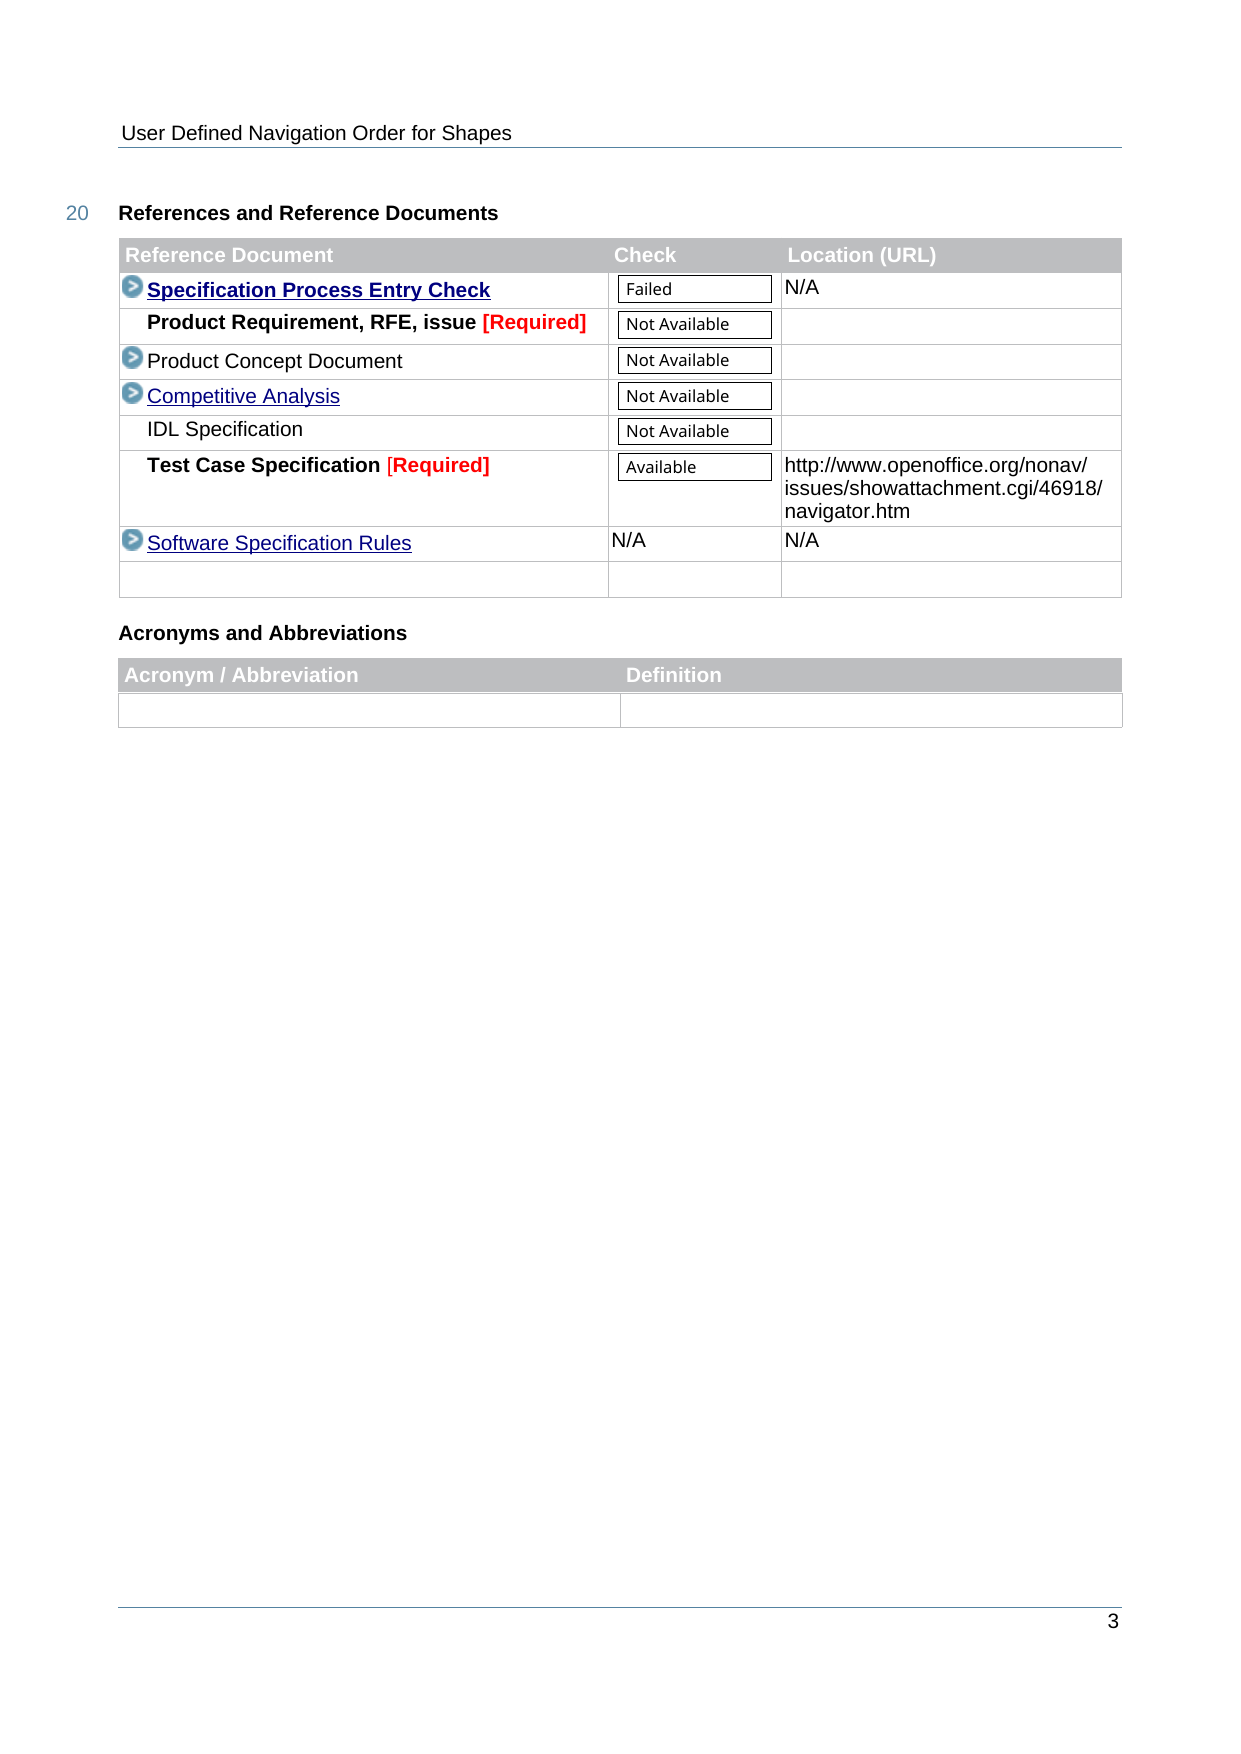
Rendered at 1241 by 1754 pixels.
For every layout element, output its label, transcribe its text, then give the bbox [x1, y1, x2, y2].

table_cell [609, 380, 781, 415]
picture [122, 529, 147, 551]
table_cell [609, 562, 781, 597]
table_cell Competitive Analysis [120, 380, 608, 415]
table_cell Test Case Specification [Required] [120, 451, 608, 526]
table_cell <What You See Is What You Get> [621, 694, 1122, 727]
picture [122, 382, 147, 404]
table_header Check [609, 238, 781, 273]
table_header Definition [620, 658, 1122, 692]
subtitle Acronyms and Abbreviations [118, 622, 1122, 645]
table_cell <Please enter location here> [782, 416, 1121, 450]
table_cell <Other, e.g. references to related specs> [120, 562, 608, 597]
table_cell <Please enter location here> [782, 380, 1121, 415]
table_cell http://www.openoffice.org/nonav/issues/showattachment.cgi/46918/navigator.htm [782, 451, 1121, 526]
table_cell [609, 273, 781, 308]
table_cell IDL Specification [120, 416, 608, 450]
table_header Location (URL) [782, 238, 1122, 273]
table_cell <WYSIWYG> [119, 694, 620, 727]
picture [122, 275, 147, 298]
table_header Reference Document [119, 238, 608, 273]
table_cell [609, 345, 781, 379]
table_cell <Please enter location here> [782, 345, 1121, 379]
table_cell N/A [609, 527, 781, 561]
table_cell [609, 416, 781, 450]
table_cell Product Concept Document [120, 345, 608, 379]
table_cell N/A [782, 273, 1121, 308]
table_cell N/A [782, 527, 1121, 561]
table_cell [609, 451, 781, 526]
picture [122, 346, 147, 369]
table_header Acronym / Abbreviation [118, 658, 620, 692]
table_cell [782, 562, 1121, 597]
table_cell Specification Process Entry Check [120, 273, 608, 308]
table_cell Software Specification Rules [120, 527, 608, 561]
table_cell [609, 309, 781, 344]
table_cell <Please enter location here> [782, 309, 1121, 344]
table_cell Product Requirement, RFE, issue [Required] [120, 309, 608, 344]
subtitle References and Reference Documents [118, 202, 1122, 225]
